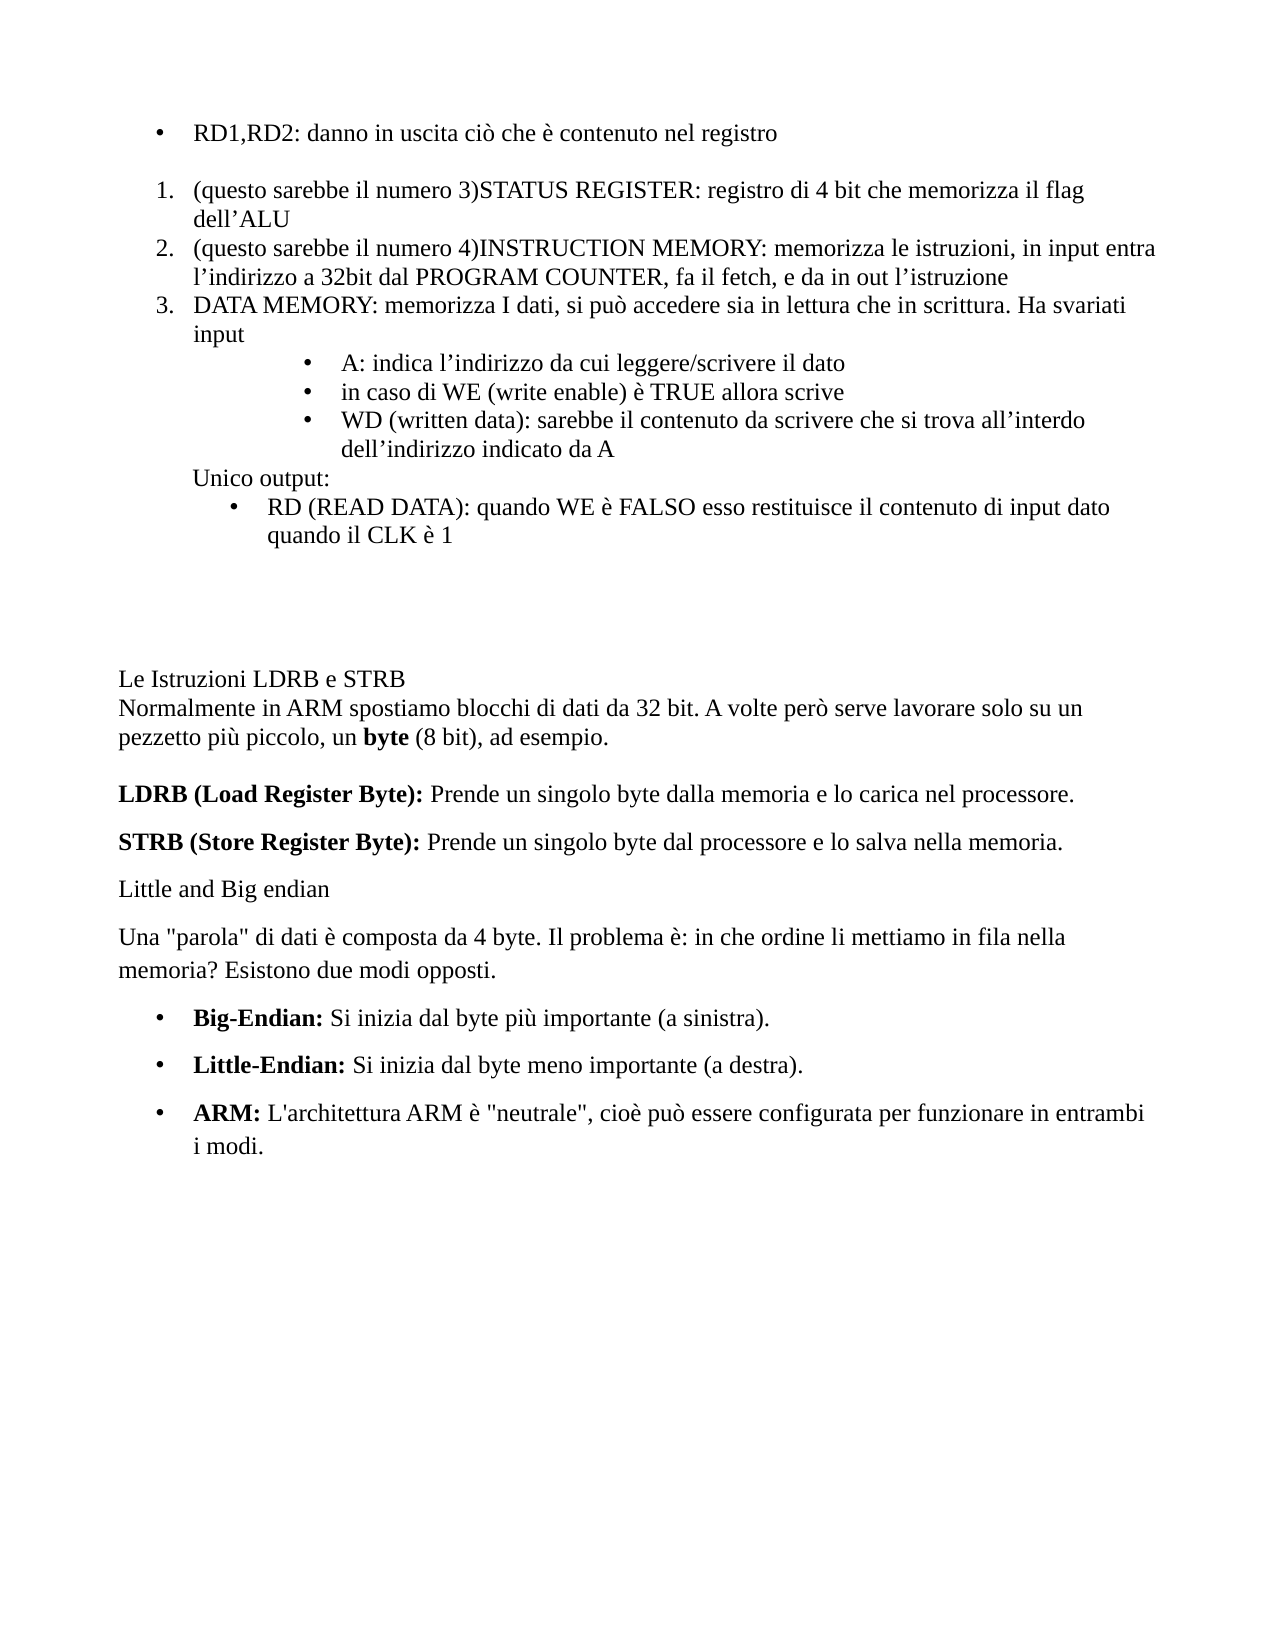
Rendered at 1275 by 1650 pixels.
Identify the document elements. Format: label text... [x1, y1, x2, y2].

list (questo sarebbe il numero 4)INSTRUCTION MEMORY: memorizza le istruzioni, in input entra l’indirizzo a 32bit dal PROGRAM COUNTER, fa il fetch, e da in out l’istruzione [156, 233, 1157, 291]
list WD (written data): sarebbe il contenuto da scrivere che si trova all’interdo dell’indirizzo indicato da A [303, 406, 1157, 463]
list ARM: L'architettura ARM è "neutrale", cioè può essere configurata per funzionare in entrambi i modi. [156, 1098, 1157, 1160]
list Big-Endian: Si inizia dal byte più importante (a sinistra). [156, 1003, 1157, 1032]
text Unico output: [118, 463, 1157, 492]
text STRB (Store Register Byte): Prende un singolo byte dal processore e lo salva nella memoria. [118, 827, 1157, 856]
text Normalmente in ARM spostiamo blocchi di dati da 32 bit. A volte però serve lavorare solo su un pezzetto più piccolo, un byte (8 bit), ad esempio. [118, 693, 1157, 751]
text Le Istruzioni LDRB e STRB [118, 664, 1157, 693]
text Una "parola" di dati è composta da 4 byte. Il problema è: in che ordine li mettiamo in fila nella memoria? Esistono due modi opposti. [118, 922, 1157, 984]
list in caso di WE (write enable) è TRUE allora scrive [303, 377, 1157, 406]
text LDRB (Load Register Byte): Prende un singolo byte dalla memoria e lo carica nel processore. [118, 779, 1157, 808]
list DATA MEMORY: memorizza I dati, si può accedere sia in lettura che in scrittura. Ha svariati input [156, 291, 1157, 348]
text Little and Big endian [118, 874, 1157, 903]
list RD1,RD2: danno in uscita ciò che è contenuto nel registro [156, 118, 1157, 147]
list Little-Endian: Si inizia dal byte meno importante (a destra). [156, 1050, 1157, 1079]
list RD (READ DATA): quando WE è FALSO esso restituisce il contenuto di input dato quando il CLK è 1 [229, 492, 1157, 549]
list A: indica l’indirizzo da cui leggere/scrivere il dato [303, 348, 1157, 377]
list (questo sarebbe il numero 3)STATUS REGISTER: registro di 4 bit che memorizza il flag dell’ALU [156, 176, 1157, 233]
